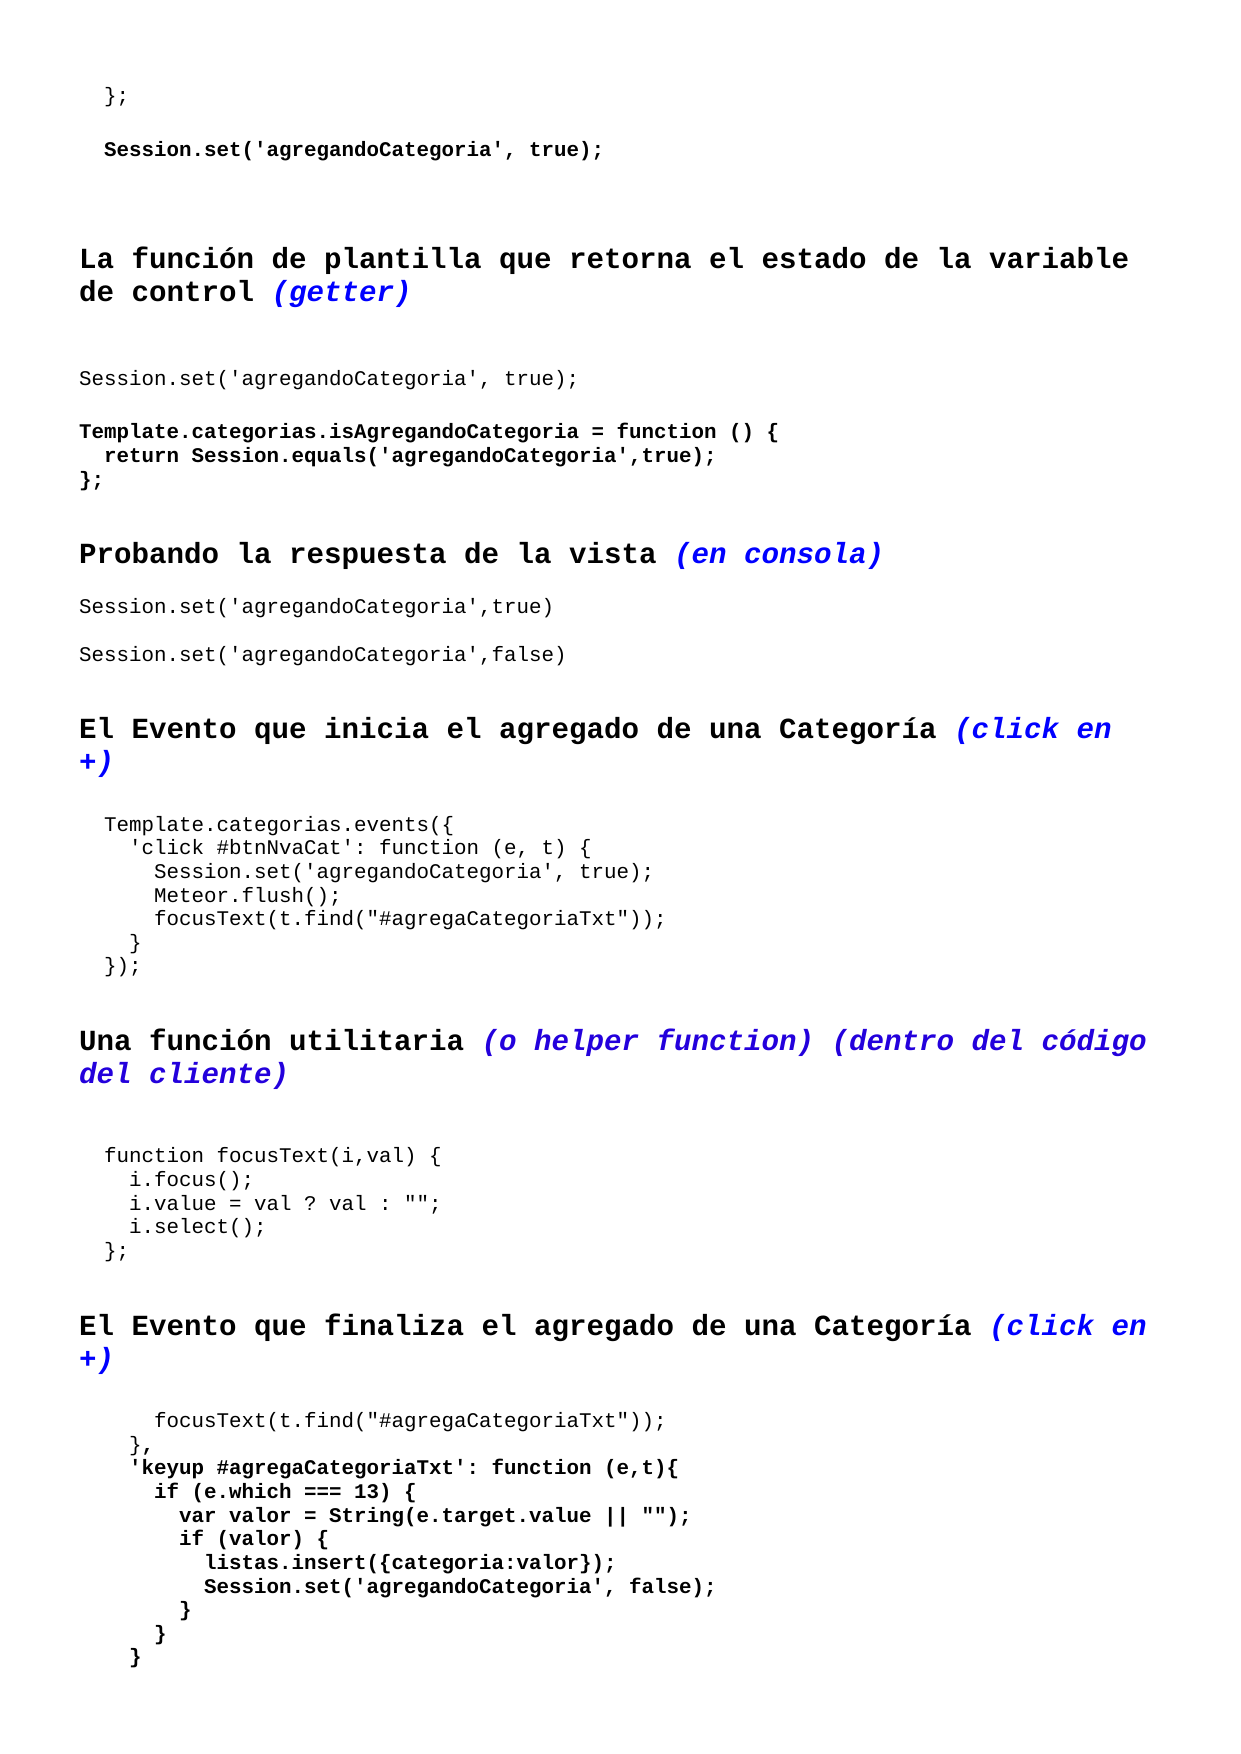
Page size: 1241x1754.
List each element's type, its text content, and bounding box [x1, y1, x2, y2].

text var valor = String(e.target.value || ""); [79, 1505, 1156, 1528]
text 'click #btnNvaCat': function (e, t) { [79, 837, 1156, 861]
text i.select(); [79, 1216, 1156, 1240]
text Session.set('agregandoCategoria',true) [79, 596, 1156, 620]
text if (valor) { [79, 1528, 1156, 1552]
text Session.set('agregandoCategoria', true); [79, 368, 1156, 392]
text focusText(t.find("#agregaCategoriaTxt")); [79, 908, 1156, 932]
text }; [79, 1240, 1156, 1264]
text function focusText(i,val) { [79, 1146, 1156, 1169]
text Session.set('agregandoCategoria', true); [79, 138, 1156, 162]
text Meteor.flush(); [79, 884, 1156, 908]
text } [79, 1647, 1156, 1670]
text i.focus(); [79, 1169, 1156, 1193]
text Template.categorias.isAgregandoCategoria = function () { [79, 421, 1156, 445]
text i.value = val ? val : ""; [79, 1193, 1156, 1216]
text La función de plantilla que retorna el estado de la variable de control (getter) [79, 244, 1156, 311]
text El Evento que finaliza el agregado de una Categoría (click en +) [79, 1311, 1156, 1377]
text Template.categorias.events({ [79, 814, 1156, 837]
text }, [79, 1434, 1156, 1457]
text Probando la respuesta de la vista (en consola) [79, 540, 1156, 573]
text }); [79, 956, 1156, 979]
text El Evento que inicia el agregado de una Categoría (click en +) [79, 714, 1156, 781]
text 'keyup #agregaCategoriaTxt': function (e,t){ [79, 1457, 1156, 1481]
text listas.insert({categoria:valor}); [79, 1552, 1156, 1576]
text return Session.equals('agregandoCategoria',true); [79, 445, 1156, 469]
text Session.set('agregandoCategoria', false); [79, 1576, 1156, 1599]
text if (e.which === 13) { [79, 1481, 1156, 1505]
text Una función utilitaria (o helper function) (dentro del código del cliente) [79, 1026, 1156, 1092]
text focusText(t.find("#agregaCategoriaTxt")); [79, 1410, 1156, 1434]
text } [79, 1599, 1156, 1623]
text } [79, 932, 1156, 956]
text }; [79, 469, 1156, 492]
text } [79, 1623, 1156, 1647]
text Session.set('agregandoCategoria', true); [79, 861, 1156, 884]
text }; [79, 86, 1156, 109]
text Session.set('agregandoCategoria',false) [79, 644, 1156, 667]
